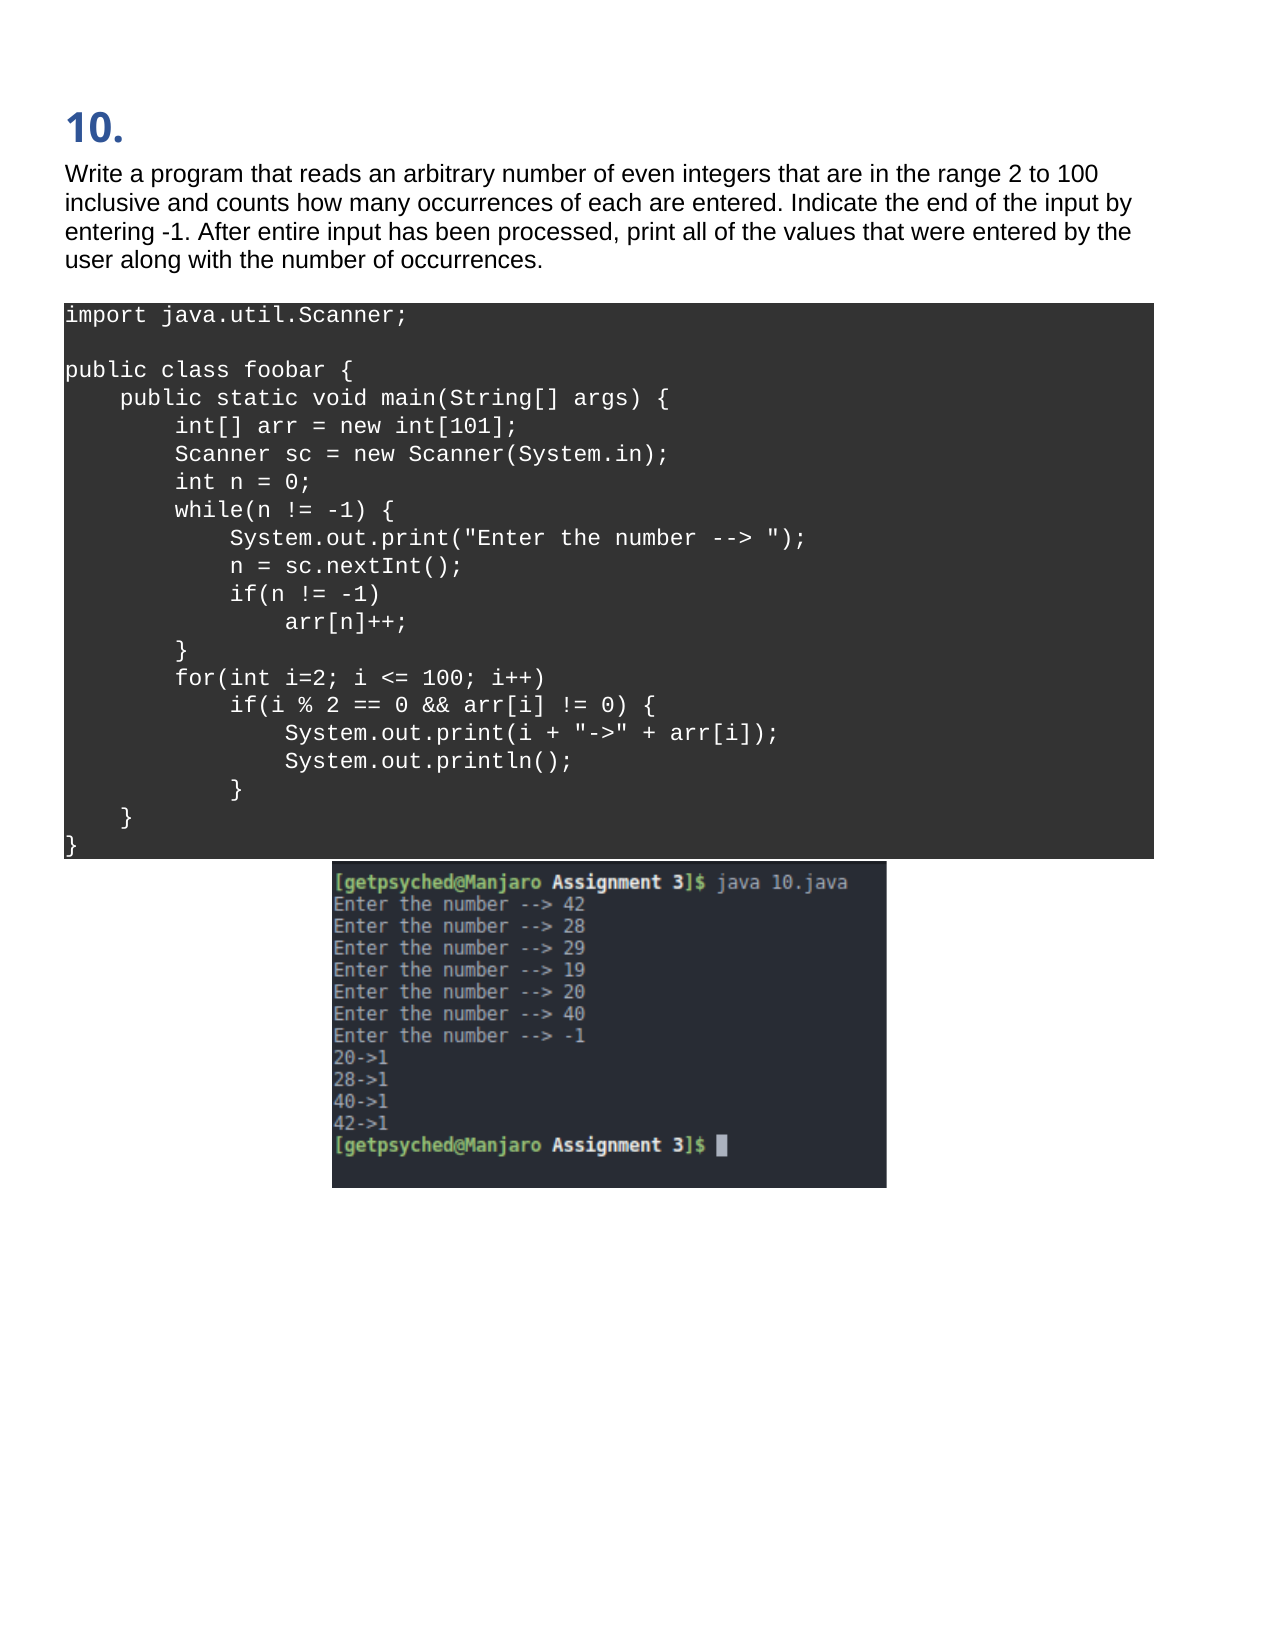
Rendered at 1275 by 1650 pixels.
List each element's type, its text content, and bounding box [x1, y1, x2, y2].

text if(n != -1) [64, 582, 1154, 608]
text if(i % 2 == 0 && arr[i] != 0) { [64, 694, 1154, 720]
text arr[n]++; [64, 610, 1154, 636]
text } [64, 777, 1154, 803]
subtitle 10. [64, 98, 1154, 155]
picture [332, 861, 887, 1188]
text public static void main(String[] args) { [64, 387, 1154, 413]
text public class foobar { [64, 359, 1154, 385]
text System.out.print("Enter the number --> "); [64, 526, 1154, 552]
text import java.util.Scanner; [64, 303, 1154, 329]
text int[] arr = new int[101]; [64, 414, 1154, 441]
text System.out.println(); [64, 749, 1154, 776]
text for(int i=2; i <= 100; i++) [64, 666, 1154, 692]
text } [64, 833, 1154, 859]
text } [64, 805, 1154, 831]
text } [64, 638, 1154, 664]
text n = sc.nextInt(); [64, 554, 1154, 580]
text while(n != -1) { [64, 498, 1154, 524]
text Write a program that reads an arbitrary number of even integers that are in the range 2 to 100 inclusive and counts how many occurrences of each are entered. Indicate the end of the input by entering -1. After entire input has been processed, print all of the values that were entered by the user along with the number of occurrences. [64, 159, 1154, 274]
text Scanner sc = new Scanner(System.in); [64, 442, 1154, 468]
text int n = 0; [64, 470, 1154, 496]
text System.out.print(i + "->" + arr[i]); [64, 722, 1154, 748]
